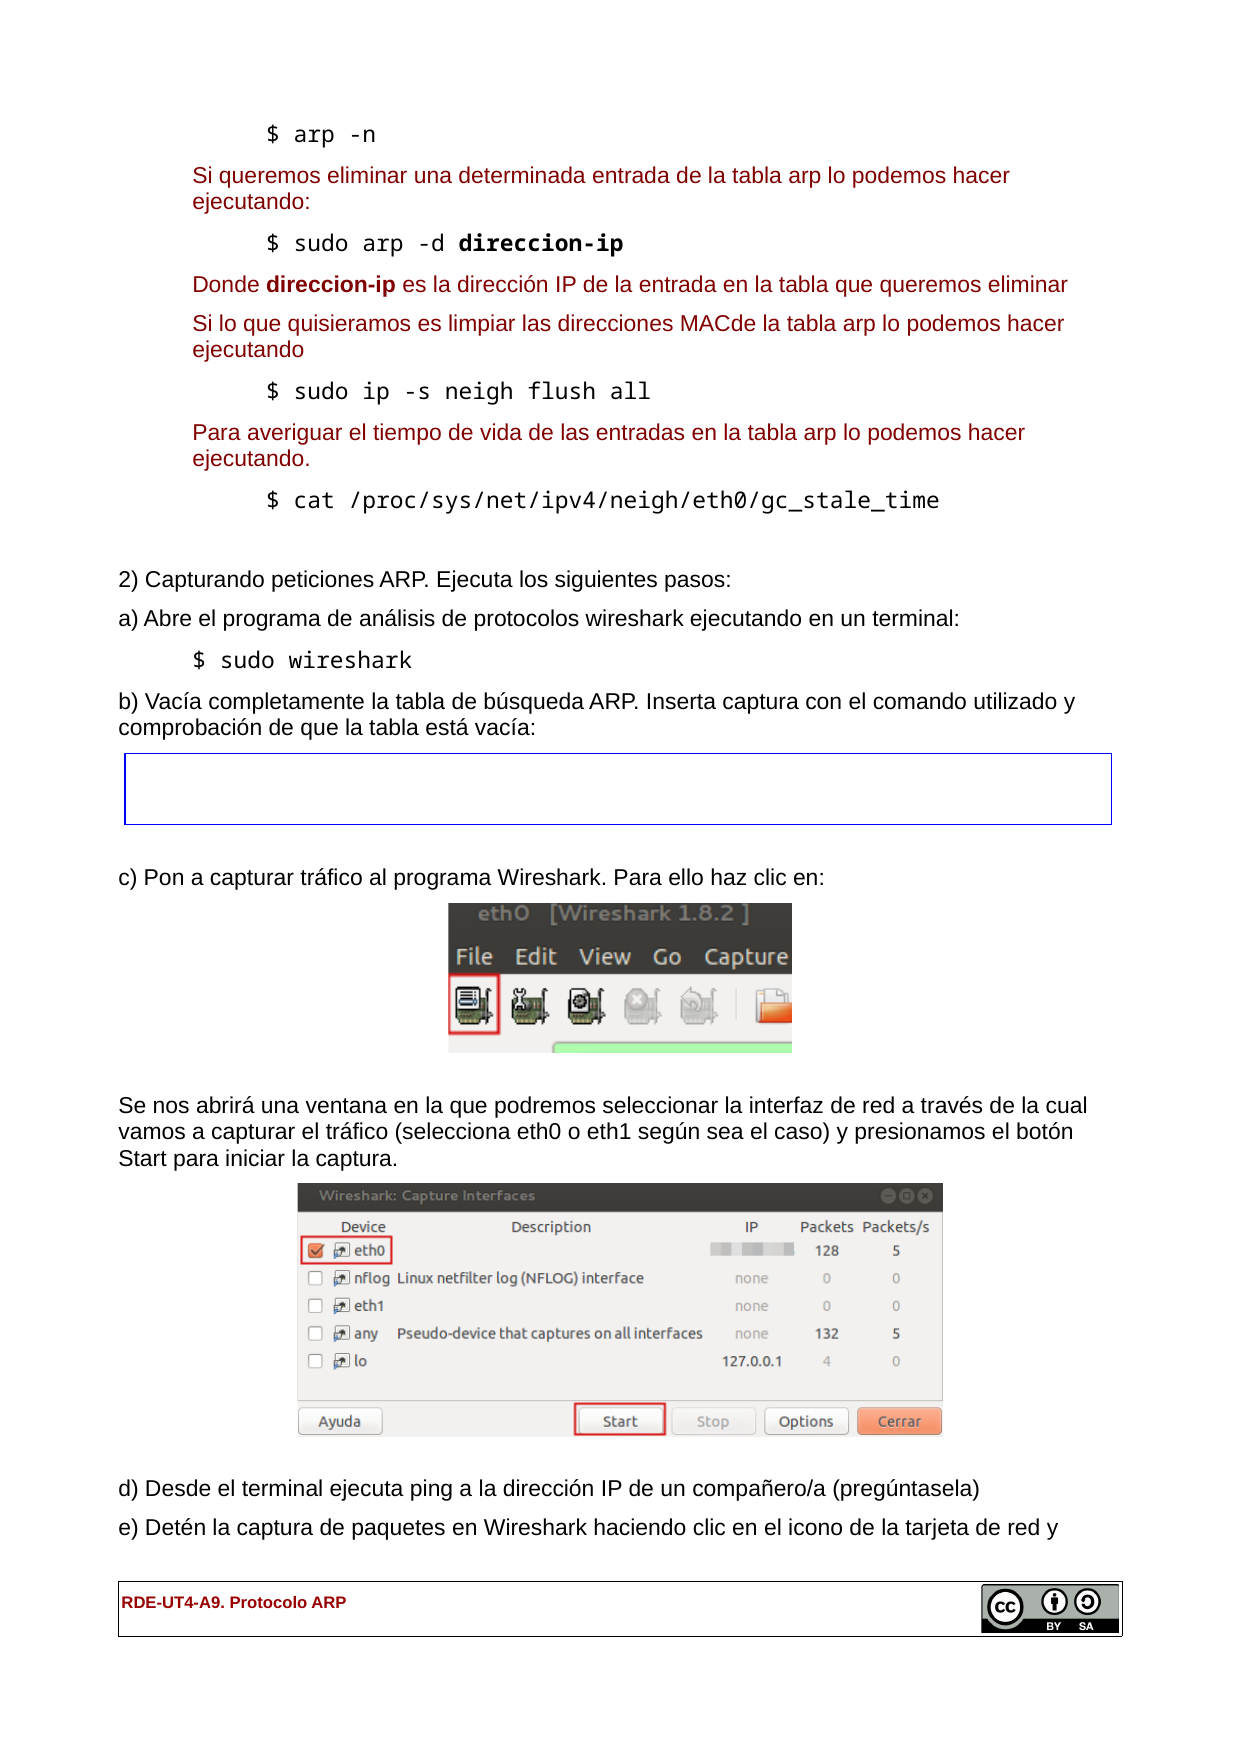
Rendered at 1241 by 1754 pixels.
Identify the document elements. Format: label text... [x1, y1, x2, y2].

text Se nos abrirá una ventana en la que podremos seleccionar la interfaz de red a través de la cual vamos a capturar el tráfico (selecciona eth0 o eth1 según sea el caso) y presionamos el botón Start para iniciar la captura. [118, 1092, 1122, 1171]
text Para averiguar el tiempo de vida de las entradas en la tabla arp lo podemos hacer ejecutando. [192, 419, 1122, 471]
picture [981, 1584, 1119, 1633]
text Donde direccion-ip es la dirección IP de la entrada en la tabla que queremos eliminar [192, 271, 1122, 297]
text Si queremos eliminar una determinada entrada de la tabla arp lo podemos hacer ejecutando: [192, 162, 1122, 214]
text a) Abre el programa de análisis de protocolos wireshark ejecutando en un terminal: [118, 605, 1122, 632]
picture [297, 1183, 943, 1437]
text c) Pon a capturar tráfico al programa Wireshark. Para ello haz clic en: [118, 864, 1122, 891]
text e) Detén la captura de paquetes en Wireshark haciendo clic en el icono de la tarjeta de red y [118, 1514, 1122, 1540]
text 2) Capturando peticiones ARP. Ejecuta los siguientes pasos: [118, 566, 1122, 593]
picture [448, 903, 792, 1053]
text b) Vacía completamente la tabla de búsqueda ARP. Inserta captura con el comando utilizado y comprobación de que la tabla está vacía: [118, 688, 1122, 741]
text $ sudo arp -d direccion-ip [266, 227, 1122, 258]
text $ sudo wireshark [118, 644, 1122, 675]
text Si lo que quisieramos es limpiar las direcciones MACde la tabla arp lo podemos hacer ejecutando [192, 310, 1122, 362]
text d) Desde el terminal ejecuta ping a la dirección IP de un compañero/a (pregúntasela) [118, 1475, 1122, 1502]
table_header [126, 754, 1111, 824]
text $ arp -n [266, 118, 1122, 149]
text $ cat /proc/sys/net/ipv4/neigh/eth0/gc_stale_time [192, 484, 1122, 515]
text $ sudo ip -s neigh flush all [192, 375, 1122, 406]
